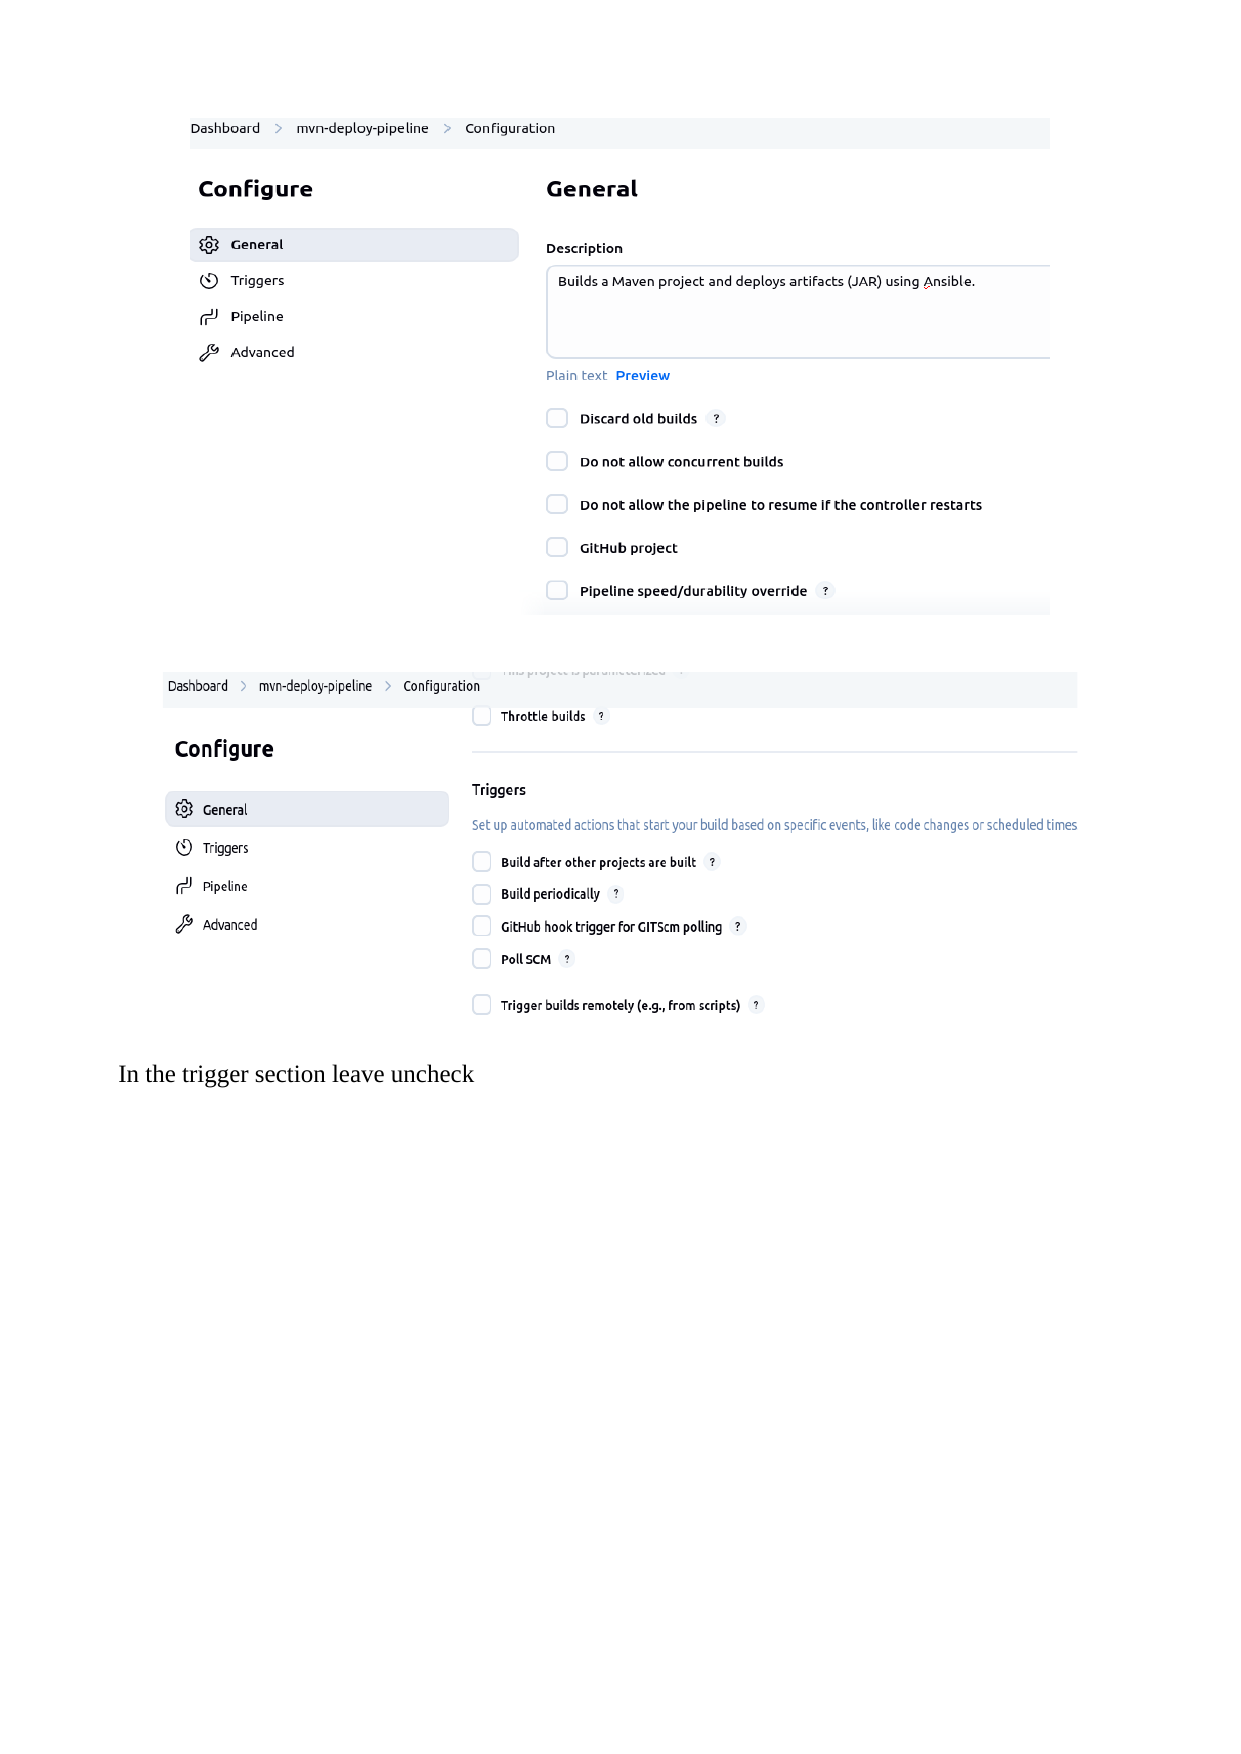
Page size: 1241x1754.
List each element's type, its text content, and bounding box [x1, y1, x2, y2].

picture [190, 118, 1050, 615]
text In the trigger section leave uncheck [118, 1059, 1122, 1088]
picture [162, 672, 1078, 1031]
